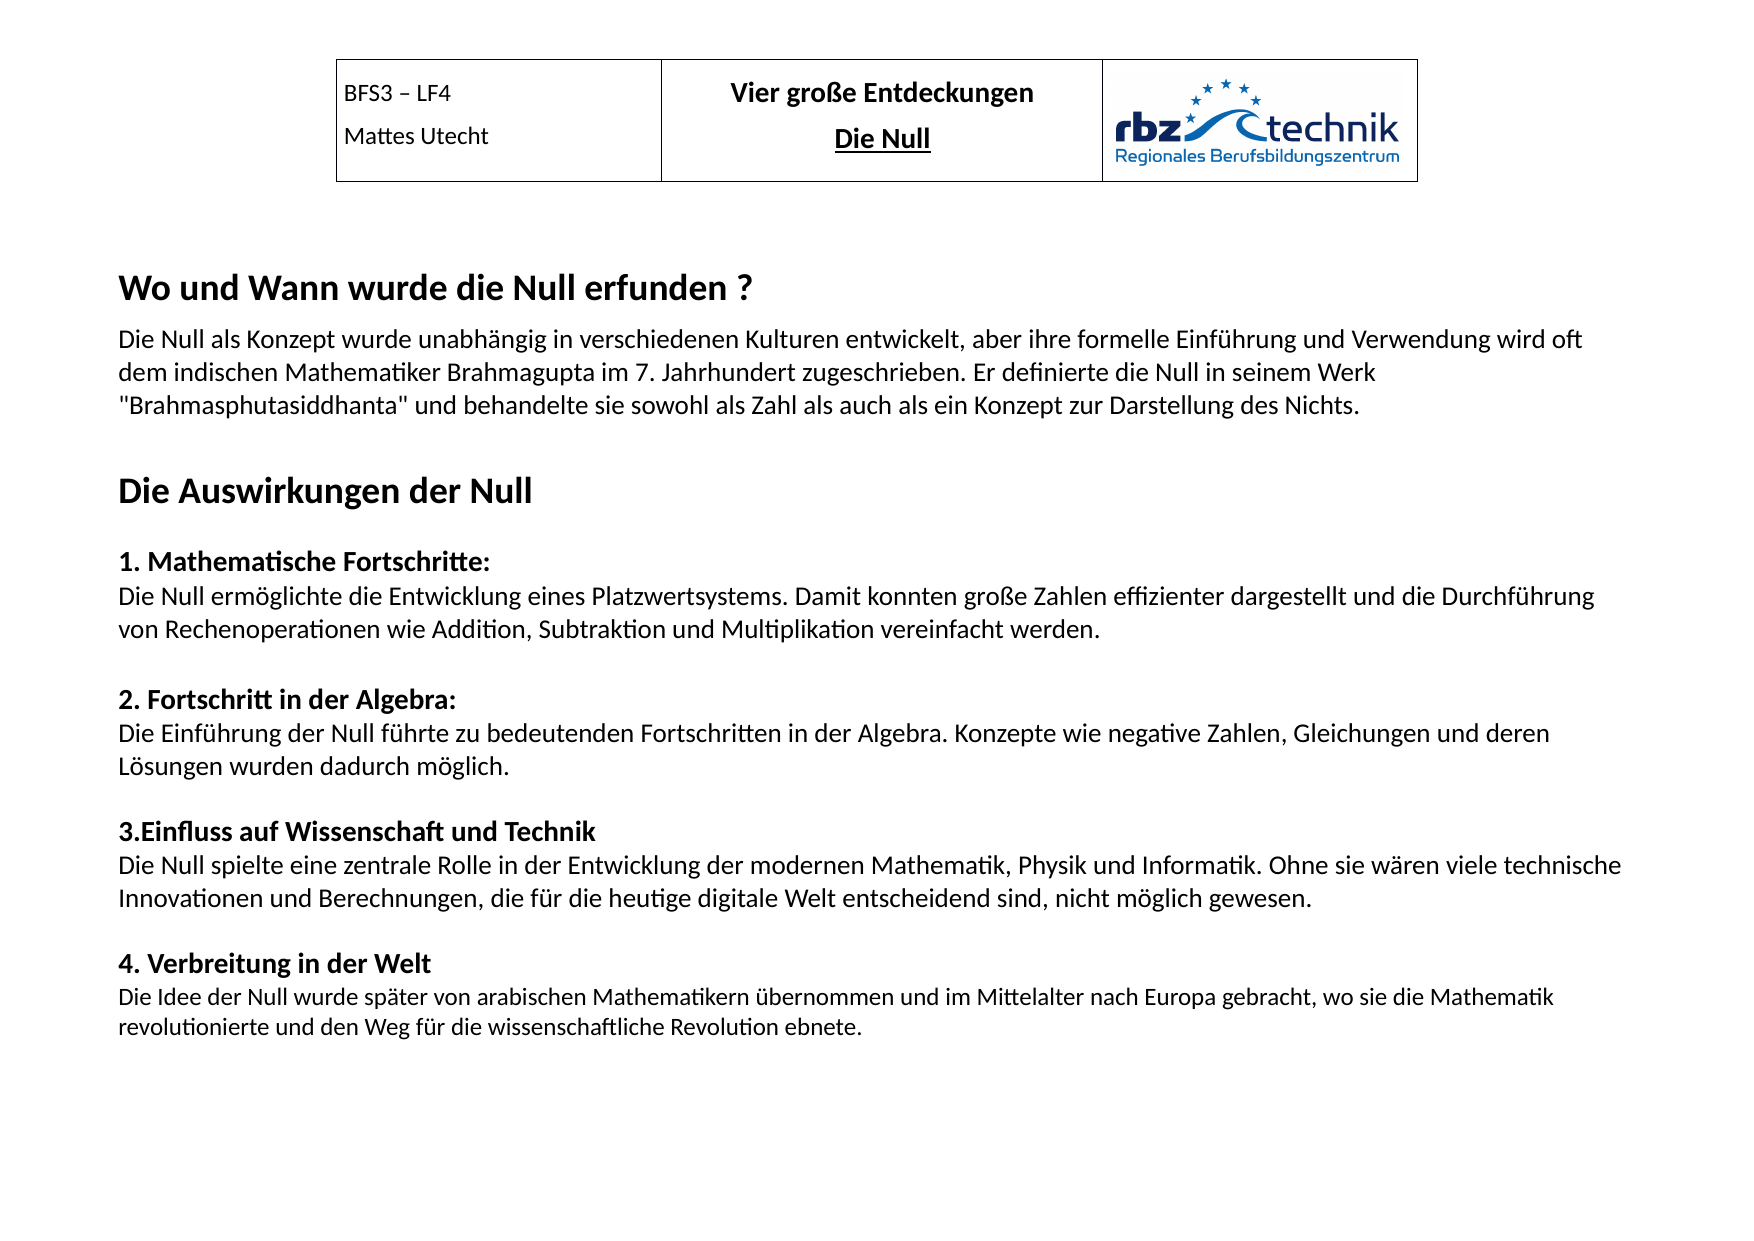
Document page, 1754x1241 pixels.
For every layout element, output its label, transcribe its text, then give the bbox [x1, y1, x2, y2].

text Die Null ermöglichte die Entwicklung eines Platzwertsystems. Damit konnten große Zahlen effizienter dargestellt und die Durchführung von Rechenoperationen wie Addition, Subtraktion und Multiplikation vereinfacht werden. 2. Fortschritt in der Algebra: [118, 579, 1636, 716]
text Die Auswirkungen der Null [118, 467, 1636, 513]
text Die Null spielte eine zentrale Rolle in der Entwicklung der modernen Mathematik, Physik und Informatik. Ohne sie wären viele technische Innovationen und Berechnungen, die für die heutige digitale Welt entscheidend sind, nicht möglich gewesen. 4. Verbreitung in der Welt [118, 848, 1636, 981]
table_header Vier große Entdeckungen Die Null [662, 60, 1102, 181]
text Die Null als Konzept wurde unabhängig in verschiedenen Kulturen entwickelt, aber ihre formelle Einführung und Verwendung wird oft dem indischen Mathematiker Brahmagupta im 7. Jahrhundert zugeschrieben. Er definierte die Null in seinem Werk "Brahmasphutasiddhanta" und behandelte sie sowohl als Zahl als auch als ein Konzept zur Darstellung des Nichts. [118, 322, 1636, 421]
picture [1110, 71, 1404, 170]
subtitle Wo und Wann wurde die Null erfunden ? [118, 264, 1636, 310]
text Die Idee der Null wurde später von arabischen Mathematikern übernommen und im Mittelalter nach Europa gebracht, wo sie die Mathematik revolutionierte und den Weg für die wissenschaftliche Revolution ebnete. [118, 981, 1636, 1072]
text Die Einführung der Null führte zu bedeutenden Fortschritten in der Algebra. Konzepte wie negative Zahlen, Gleichungen und deren Lösungen wurden dadurch möglich. 3.Einfluss auf Wissenschaft und Technik [118, 716, 1636, 848]
text 1. Mathematische Fortschritte: [118, 543, 1636, 579]
table_header BFS3 – LF4 Mattes Utecht [337, 60, 661, 181]
table_header [1103, 60, 1417, 181]
